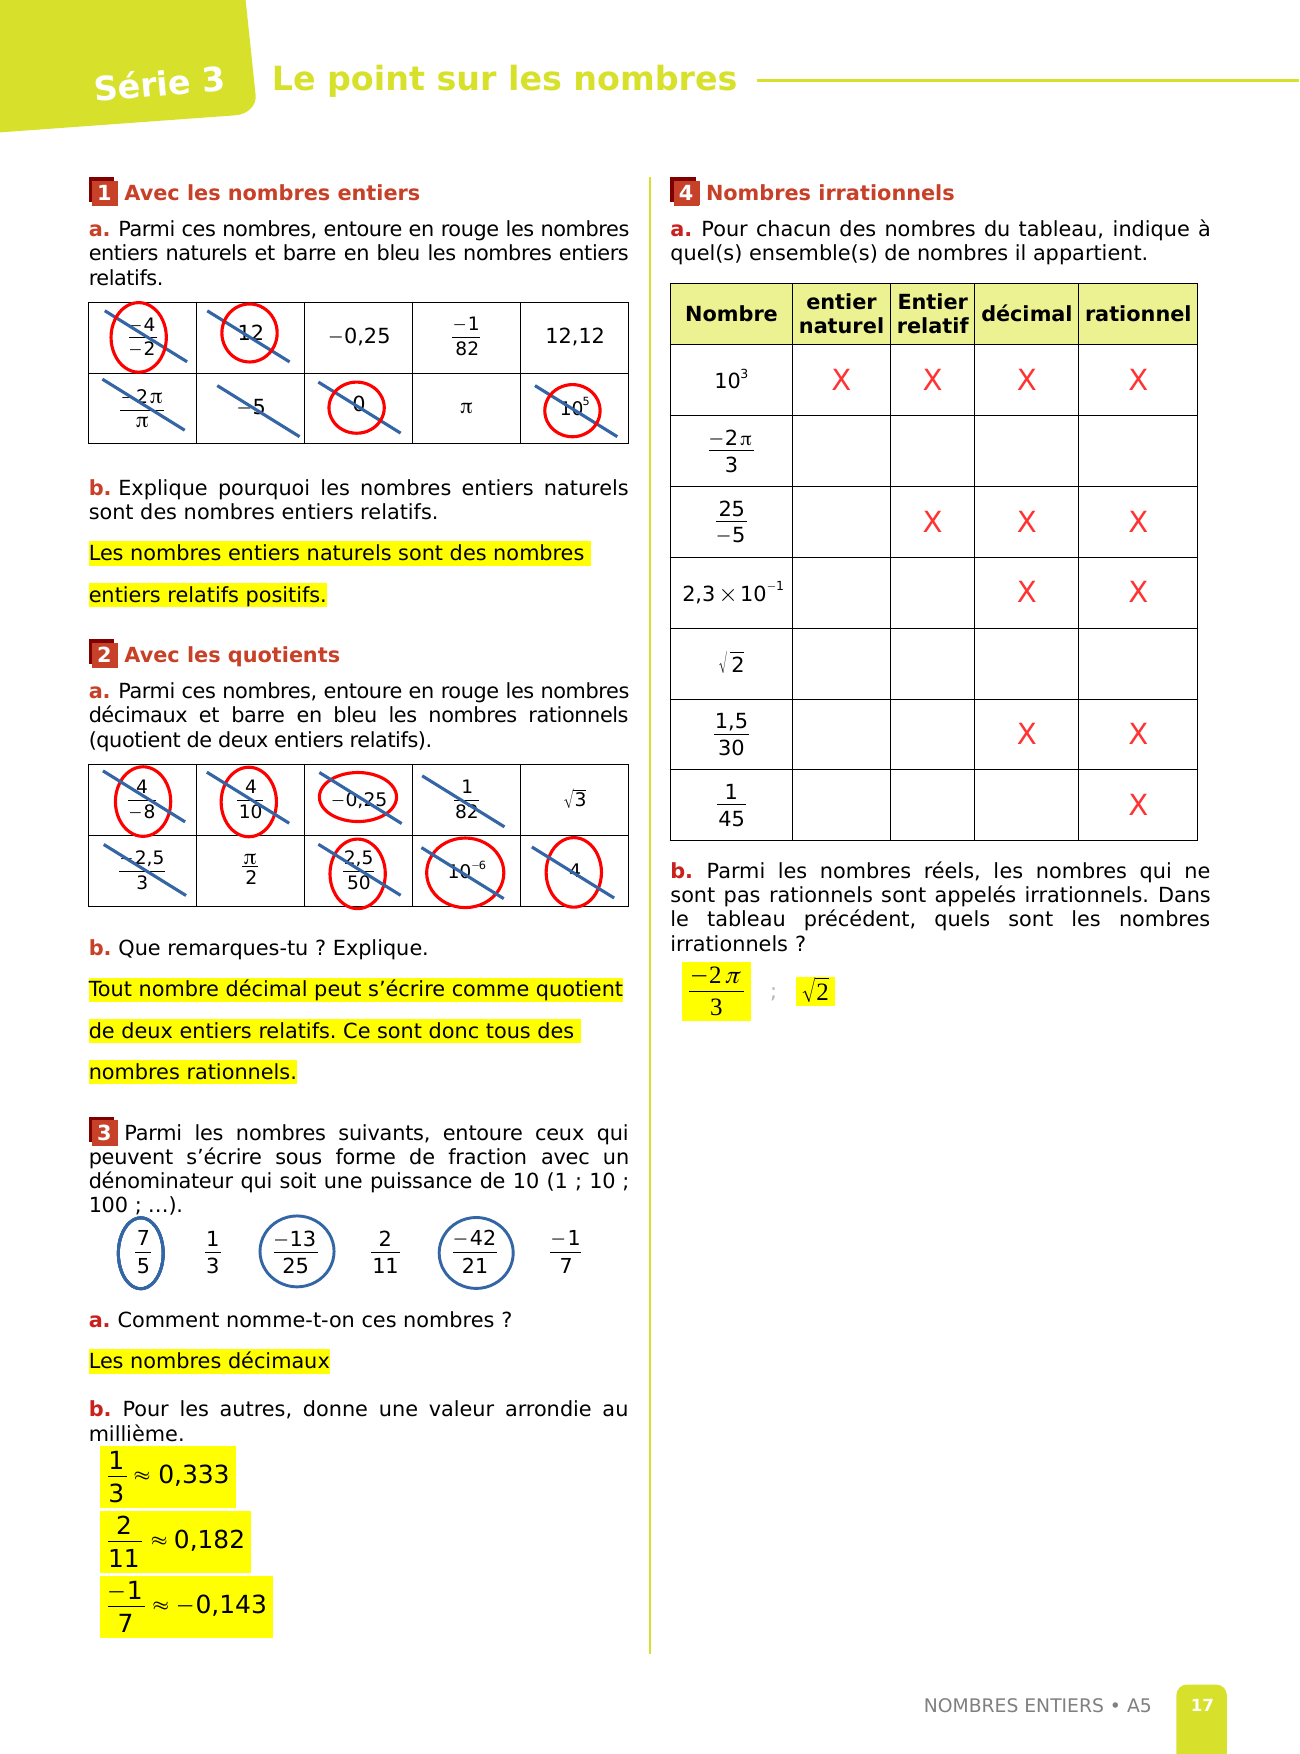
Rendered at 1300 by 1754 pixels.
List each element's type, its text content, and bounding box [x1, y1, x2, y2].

table_cell [338, 841, 383, 881]
table_header [118, 785, 167, 834]
table_cell X [1079, 770, 1197, 840]
list ; [751, 962, 1211, 1021]
table_cell X [975, 700, 1078, 769]
table_cell [413, 374, 520, 443]
table_cell [793, 558, 890, 628]
list a. Comment nomme-t-on ces nombres ? [88, 1308, 629, 1332]
table_cell [671, 558, 792, 628]
table_cell [197, 836, 304, 906]
table_cell [891, 700, 974, 769]
table_header [89, 765, 137, 835]
table_cell [793, 629, 890, 698]
table_cell [793, 700, 890, 769]
table_header [197, 765, 244, 835]
table_cell [793, 487, 890, 557]
subtitle Avec les nombres entiers [114, 177, 629, 205]
subtitle Nombres irrationnels [696, 177, 1211, 205]
table_header ─0,25 [305, 303, 412, 372]
table_cell [89, 836, 196, 906]
table_cell [671, 345, 792, 415]
table_cell X [1079, 345, 1197, 415]
table_header [223, 787, 272, 835]
text Tout nombre décimal peut s’écrire comme quotient de deux entiers relatifs. Ce sont donc tous des nombres rationnels. [88, 960, 629, 1084]
table_header [229, 769, 274, 810]
table_cell [671, 629, 792, 698]
table_cell X [891, 345, 974, 415]
list Parmi ces nombres, entoure en rouge les nombres entiers naturels et barre en bleu les nombres entiers relatifs. [88, 217, 629, 290]
table_header [149, 765, 196, 835]
table_cell [793, 770, 890, 840]
table_header 12 [197, 303, 304, 372]
table_cell [891, 629, 974, 698]
table_cell [413, 836, 458, 906]
list Explique pourquoi les nombres entiers naturels sont des nombres entiers relatifs. [88, 476, 629, 524]
list Les nombres décimaux [88, 1332, 629, 1374]
list Que remarques-tu ? Explique. [88, 936, 629, 960]
table_cell [332, 858, 381, 906]
table_cell [305, 836, 412, 906]
table_header [119, 305, 156, 318]
table_cell [521, 374, 628, 443]
list Parmi ces nombres, entoure en rouge les nombres décimaux et barre en bleu les nombres rationnels (quotient de deux entiers relatifs). [88, 679, 629, 752]
table_cell [671, 770, 792, 840]
table_cell [1079, 629, 1197, 698]
table_cell 4 [548, 861, 595, 905]
table_cell X [975, 487, 1078, 557]
table_cell [793, 416, 890, 486]
table_cell [361, 877, 367, 888]
table_cell [671, 700, 792, 769]
table_cell [975, 629, 1078, 698]
table_cell [671, 487, 792, 557]
table_cell [429, 858, 492, 905]
table_cell [671, 416, 792, 486]
table_cell 4 [552, 840, 599, 884]
table_cell [436, 840, 502, 891]
table_header [113, 321, 157, 370]
table_header [89, 303, 127, 372]
table_header [150, 303, 196, 372]
table_cell X [891, 487, 974, 557]
subtitle b. Pour les autres, donne une valeur arrondie au millième. [88, 1397, 629, 1446]
table_header [124, 769, 169, 808]
table_cell 0 [305, 374, 412, 443]
table_cell X [975, 558, 1078, 628]
table_cell ─5 [197, 374, 304, 443]
table_cell X [1079, 487, 1197, 557]
table_cell 4 [581, 836, 628, 906]
table_cell [891, 416, 974, 486]
table_cell X [793, 345, 890, 415]
table_cell [472, 836, 520, 906]
list b. Parmi les nombres réels, les nombres qui ne sont pas rationnels sont appelés irrationnels. Dans le tableau précédent, quels sont les nombres irrationnels ? [670, 859, 1211, 956]
text a. Pour chacun des nombres du tableau, indique à quel(s) ensemble(s) de nombres il appartient. [670, 217, 1211, 266]
table_cell [891, 770, 974, 840]
table_header [521, 765, 628, 835]
table_cell X [1079, 558, 1197, 628]
table_header rationnel [1079, 284, 1197, 344]
table_header entier naturel [793, 284, 890, 344]
table_header Entier relatif [891, 284, 974, 344]
table_header [413, 303, 520, 372]
subtitle Avec les quotients [114, 639, 629, 667]
table_header −0,25 [305, 765, 412, 835]
text Les nombres entiers naturels sont des nombres entiers relatifs positifs. [88, 524, 629, 607]
table_cell [1079, 416, 1197, 486]
table_header [253, 765, 304, 835]
table_cell [975, 416, 1078, 486]
table_cell X [1079, 700, 1197, 769]
table_header 12,12 [521, 303, 628, 372]
subtitle Parmi les nombres suivants, entoure ceux qui peuvent s’écrire sous forme de fraction avec un dénominateur qui soit une puissance de 10 (1 ; 10 ; 100 ; …). [88, 1117, 629, 1218]
table_cell [462, 866, 468, 874]
table_cell [975, 770, 1078, 840]
table_header Nombre [671, 284, 792, 344]
table_header [253, 806, 259, 817]
table_cell 4 [521, 836, 567, 906]
table_cell X [975, 345, 1078, 415]
table_cell [891, 558, 974, 628]
table_cell [89, 374, 196, 443]
table_header décimal [975, 284, 1078, 344]
table_header [413, 765, 520, 835]
list [670, 962, 682, 1021]
